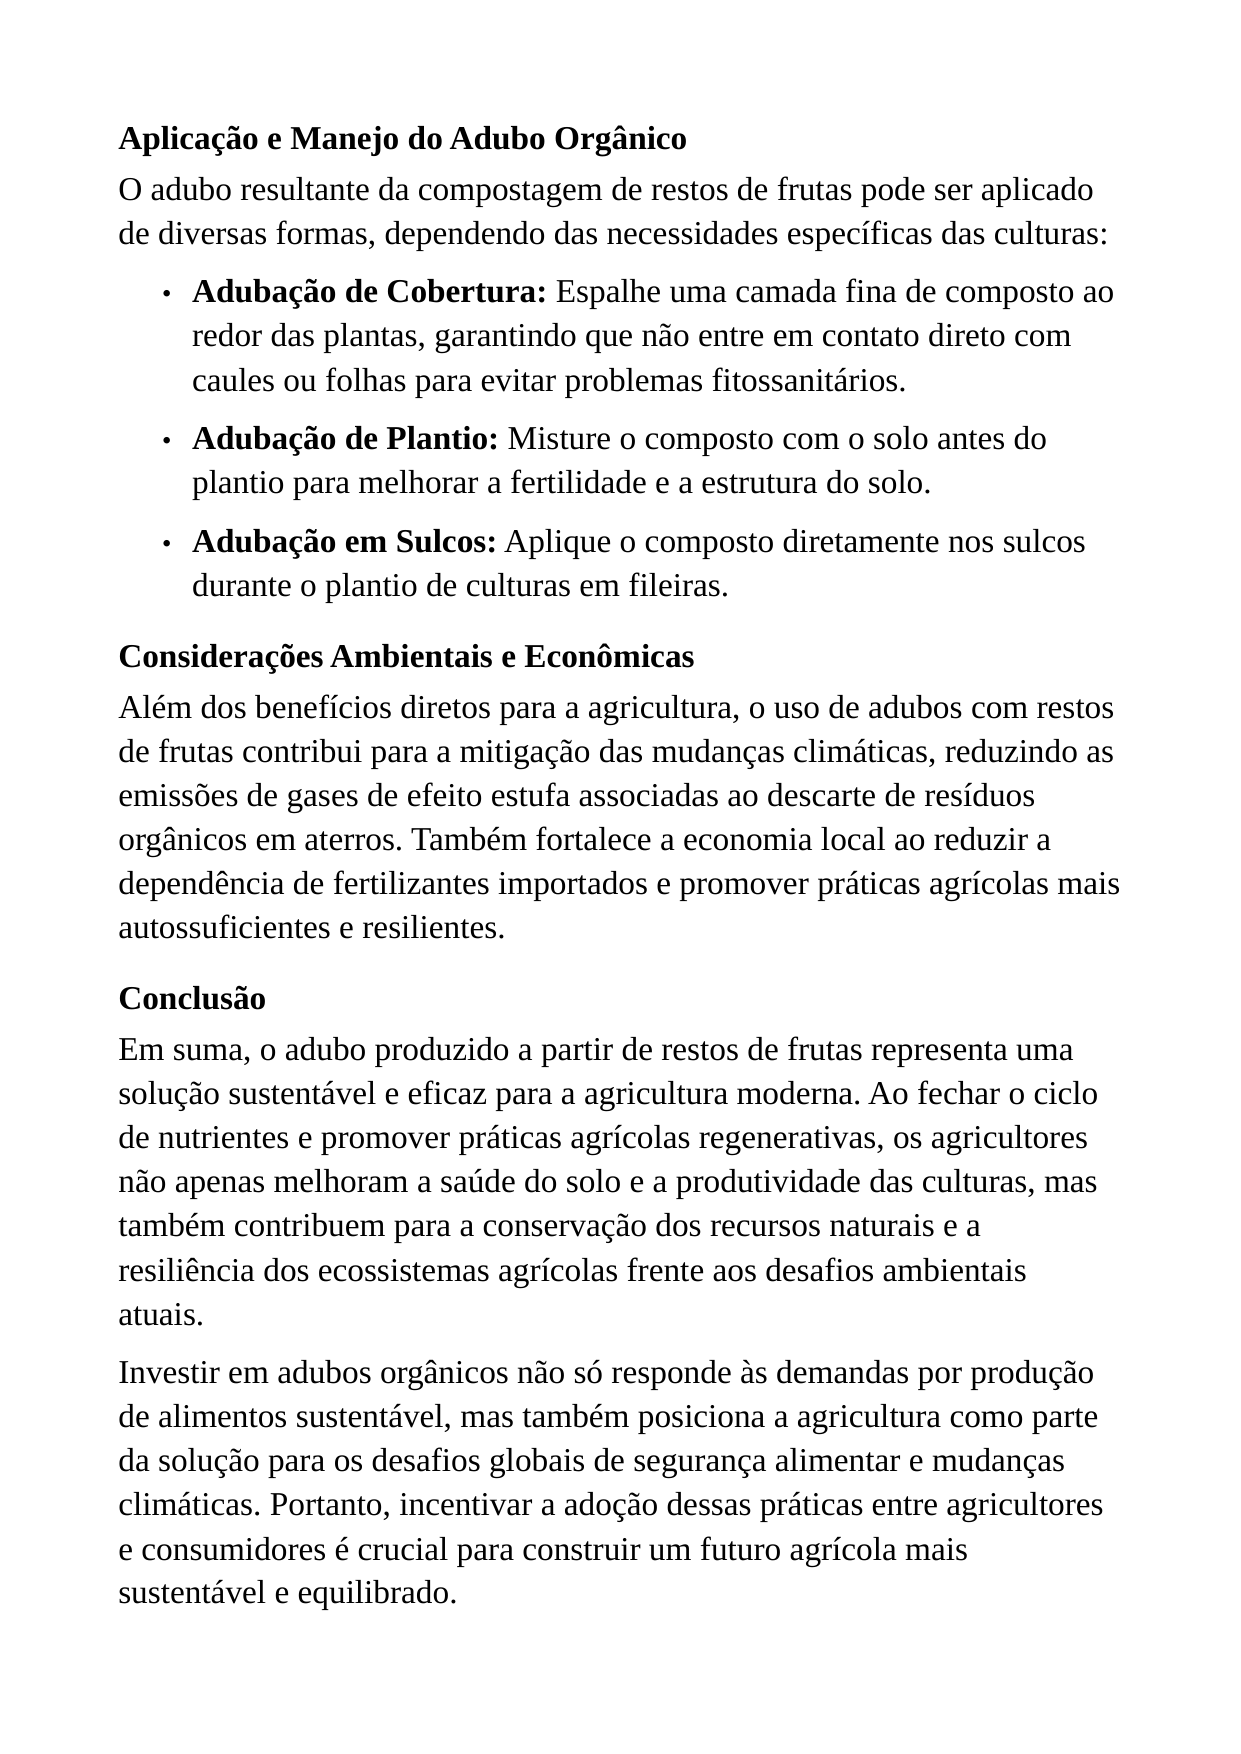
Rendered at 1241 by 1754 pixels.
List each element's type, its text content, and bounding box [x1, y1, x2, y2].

subtitle Considerações Ambientais e Econômicas [118, 636, 1122, 675]
text Além dos benefícios diretos para a agricultura, o uso de adubos com restos de frutas contribui para a mitigação das mudanças climáticas, reduzindo as emissões de gases de efeito estufa associadas ao descarte de resíduos orgânicos em aterros. Também fortalece a economia local ao reduzir a dependência de fertilizantes importados e promover práticas agrícolas mais autossuficientes e resilientes. [118, 687, 1122, 946]
subtitle Conclusão [118, 979, 1122, 1017]
list Adubação de Cobertura: Espalhe uma camada fina de composto ao redor das plantas, garantindo que não entre em contato direto com caules ou folhas para evitar problemas fitossanitários. [162, 272, 1122, 398]
list Adubação em Sulcos: Aplique o composto diretamente nos sulcos durante o plantio de culturas em fileiras. [162, 521, 1122, 603]
text O adubo resultante da compostagem de restos de frutas pode ser aplicado de diversas formas, dependendo das necessidades específicas das culturas: [118, 169, 1122, 251]
text Em suma, o adubo produzido a partir de restos de frutas representa uma solução sustentável e eficaz para a agricultura moderna. Ao fechar o ciclo de nutrientes e promover práticas agrícolas regenerativas, os agricultores não apenas melhoram a saúde do solo e a produtividade das culturas, mas também contribuem para a conservação dos recursos naturais e a resiliência dos ecossistemas agrícolas frente aos desafios ambientais atuais. [118, 1029, 1122, 1332]
list Adubação de Plantio: Misture o composto com o solo antes do plantio para melhorar a fertilidade e a estrutura do solo. [162, 418, 1122, 501]
subtitle Aplicação e Manejo do Adubo Orgânico [118, 118, 1122, 156]
text Investir em adubos orgânicos não só responde às demandas por produção de alimentos sustentável, mas também posiciona a agricultura como parte da solução para os desafios globais de segurança alimentar e mudanças climáticas. Portanto, incentivar a adoção dessas práticas entre agricultores e consumidores é crucial para construir um futuro agrícola mais sustentável e equilibrado. [118, 1352, 1122, 1611]
